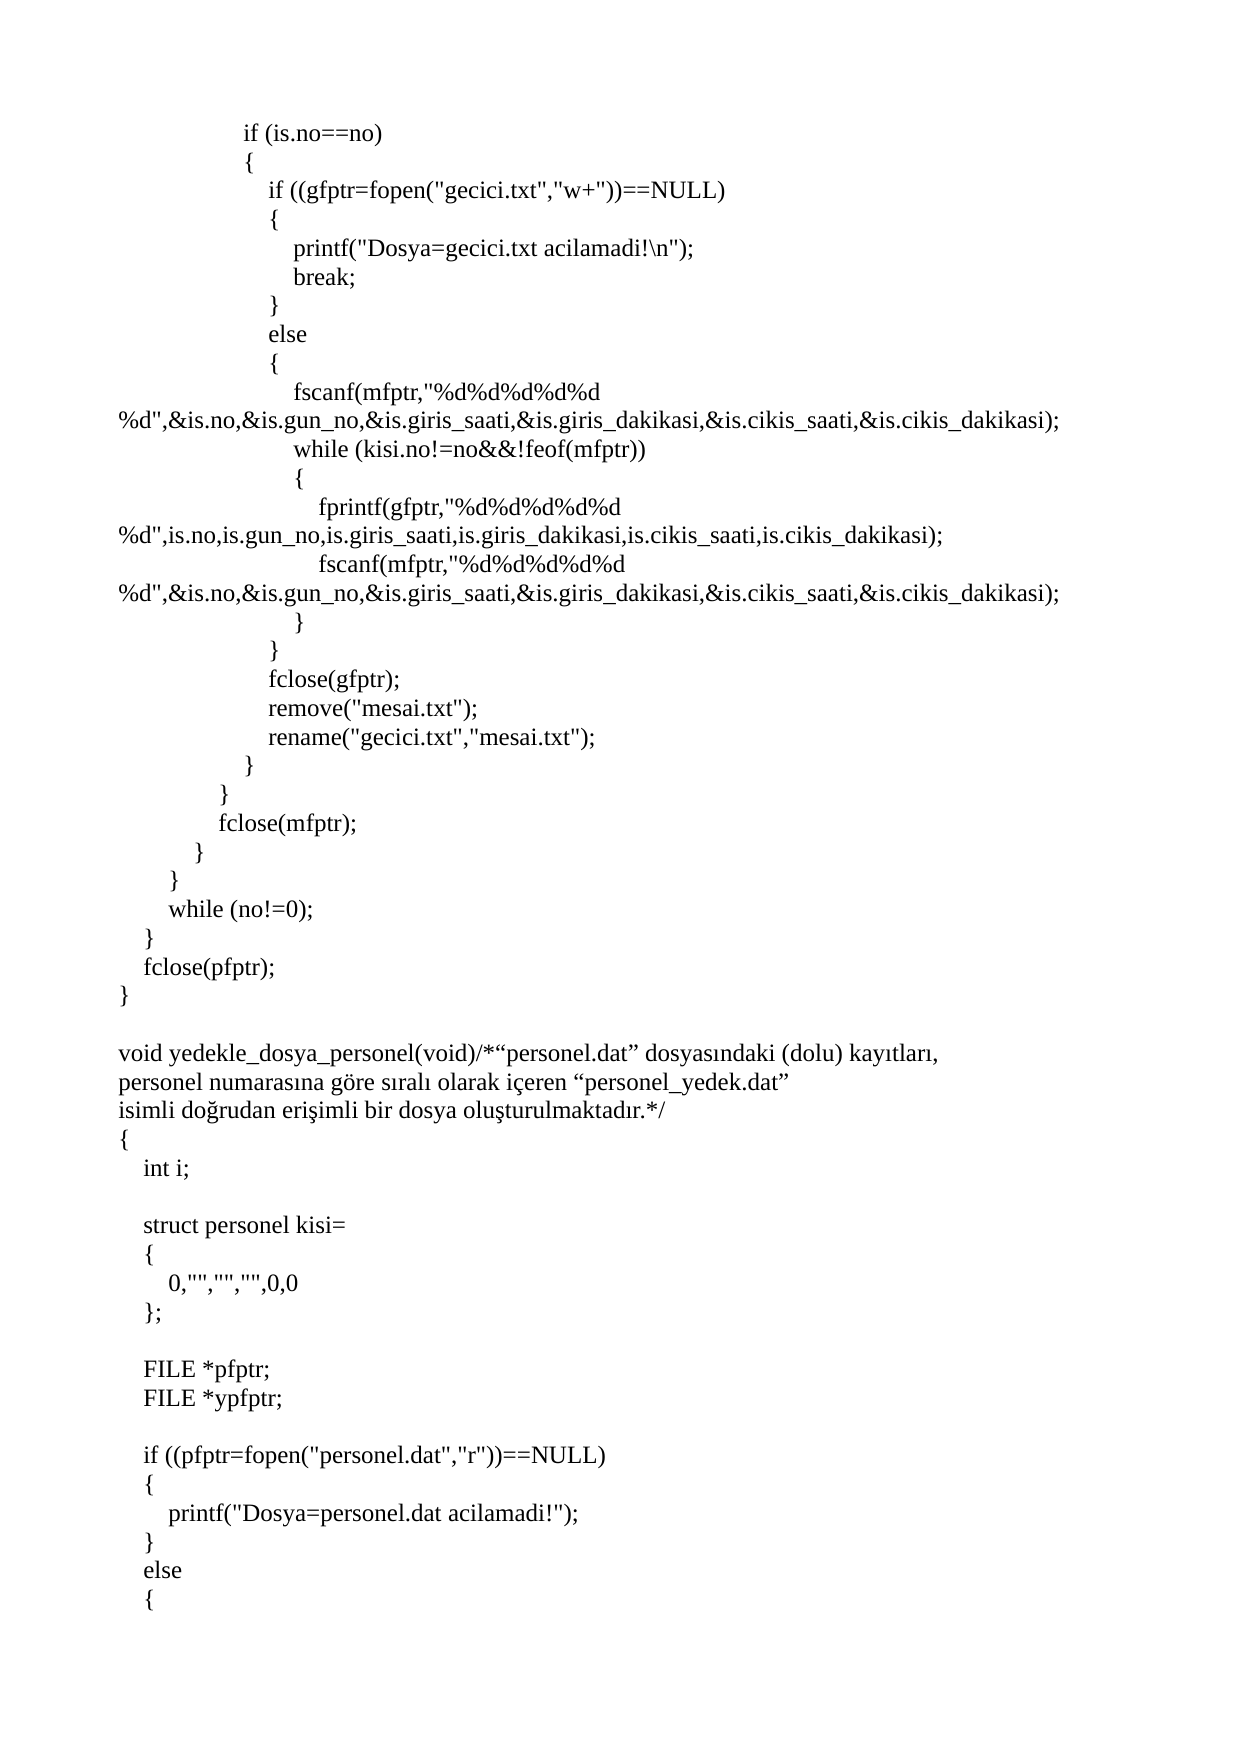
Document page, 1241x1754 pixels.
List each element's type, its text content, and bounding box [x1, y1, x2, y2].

text { [118, 147, 1122, 176]
text else [118, 319, 1122, 348]
text }; [118, 1297, 1122, 1326]
text printf("Dosya=gecici.txt acilamadi!\n"); [118, 233, 1122, 262]
text if ((gfptr=fopen("gecici.txt","w+"))==NULL) [118, 176, 1122, 204]
text FILE *ypfptr; [118, 1383, 1122, 1412]
text { [118, 1469, 1122, 1498]
text { [118, 1124, 1122, 1153]
text } [118, 636, 1122, 664]
text break; [118, 262, 1122, 291]
text { [118, 204, 1122, 233]
text fclose(mfptr); [118, 808, 1122, 837]
text } [118, 837, 1122, 866]
text while (no!=0); [118, 894, 1122, 923]
text void yedekle_dosya_personel(void)/*“personel.dat” dosyasındaki (dolu) kayıtları, [118, 1038, 1122, 1067]
text else [118, 1556, 1122, 1584]
text rename("gecici.txt","mesai.txt"); [118, 722, 1122, 751]
text fscanf(mfptr,"%d%d%d%d%d%d",&is.no,&is.gun_no,&is.giris_saati,&is.giris_dakikasi,&is.cikis_saati,&is.cikis_dakikasi); [118, 549, 1122, 607]
text fclose(gfptr); [118, 664, 1122, 693]
text { [118, 1239, 1122, 1268]
text while (kisi.no!=no&&!feof(mfptr)) [118, 434, 1122, 463]
text personel numarasına göre sıralı olarak içeren “personel_yedek.dat” [118, 1067, 1122, 1096]
text if ((pfptr=fopen("personel.dat","r"))==NULL) [118, 1441, 1122, 1469]
text } [118, 866, 1122, 894]
text if (is.no==no) [118, 118, 1122, 147]
text } [118, 751, 1122, 779]
text } [118, 607, 1122, 636]
text { [118, 463, 1122, 492]
text isimli doğrudan erişimli bir dosya oluşturulmaktadır.*/ [118, 1096, 1122, 1124]
text int i; [118, 1153, 1122, 1182]
text fclose(pfptr); [118, 952, 1122, 981]
text remove("mesai.txt"); [118, 693, 1122, 722]
text struct personel kisi= [118, 1211, 1122, 1239]
text { [118, 1584, 1122, 1613]
text } [118, 923, 1122, 952]
text } [118, 1527, 1122, 1556]
text 0,"","","",0,0 [118, 1268, 1122, 1297]
text } [118, 291, 1122, 319]
text printf("Dosya=personel.dat acilamadi!"); [118, 1498, 1122, 1527]
text FILE *pfptr; [118, 1354, 1122, 1383]
text } [118, 779, 1122, 808]
text { [118, 348, 1122, 377]
text fprintf(gfptr,"%d%d%d%d%d%d",is.no,is.gun_no,is.giris_saati,is.giris_dakikasi,is.cikis_saati,is.cikis_dakikasi); [118, 492, 1122, 549]
text fscanf(mfptr,"%d%d%d%d%d%d",&is.no,&is.gun_no,&is.giris_saati,&is.giris_dakikasi,&is.cikis_saati,&is.cikis_dakikasi); [118, 377, 1122, 434]
text } [118, 981, 1122, 1009]
